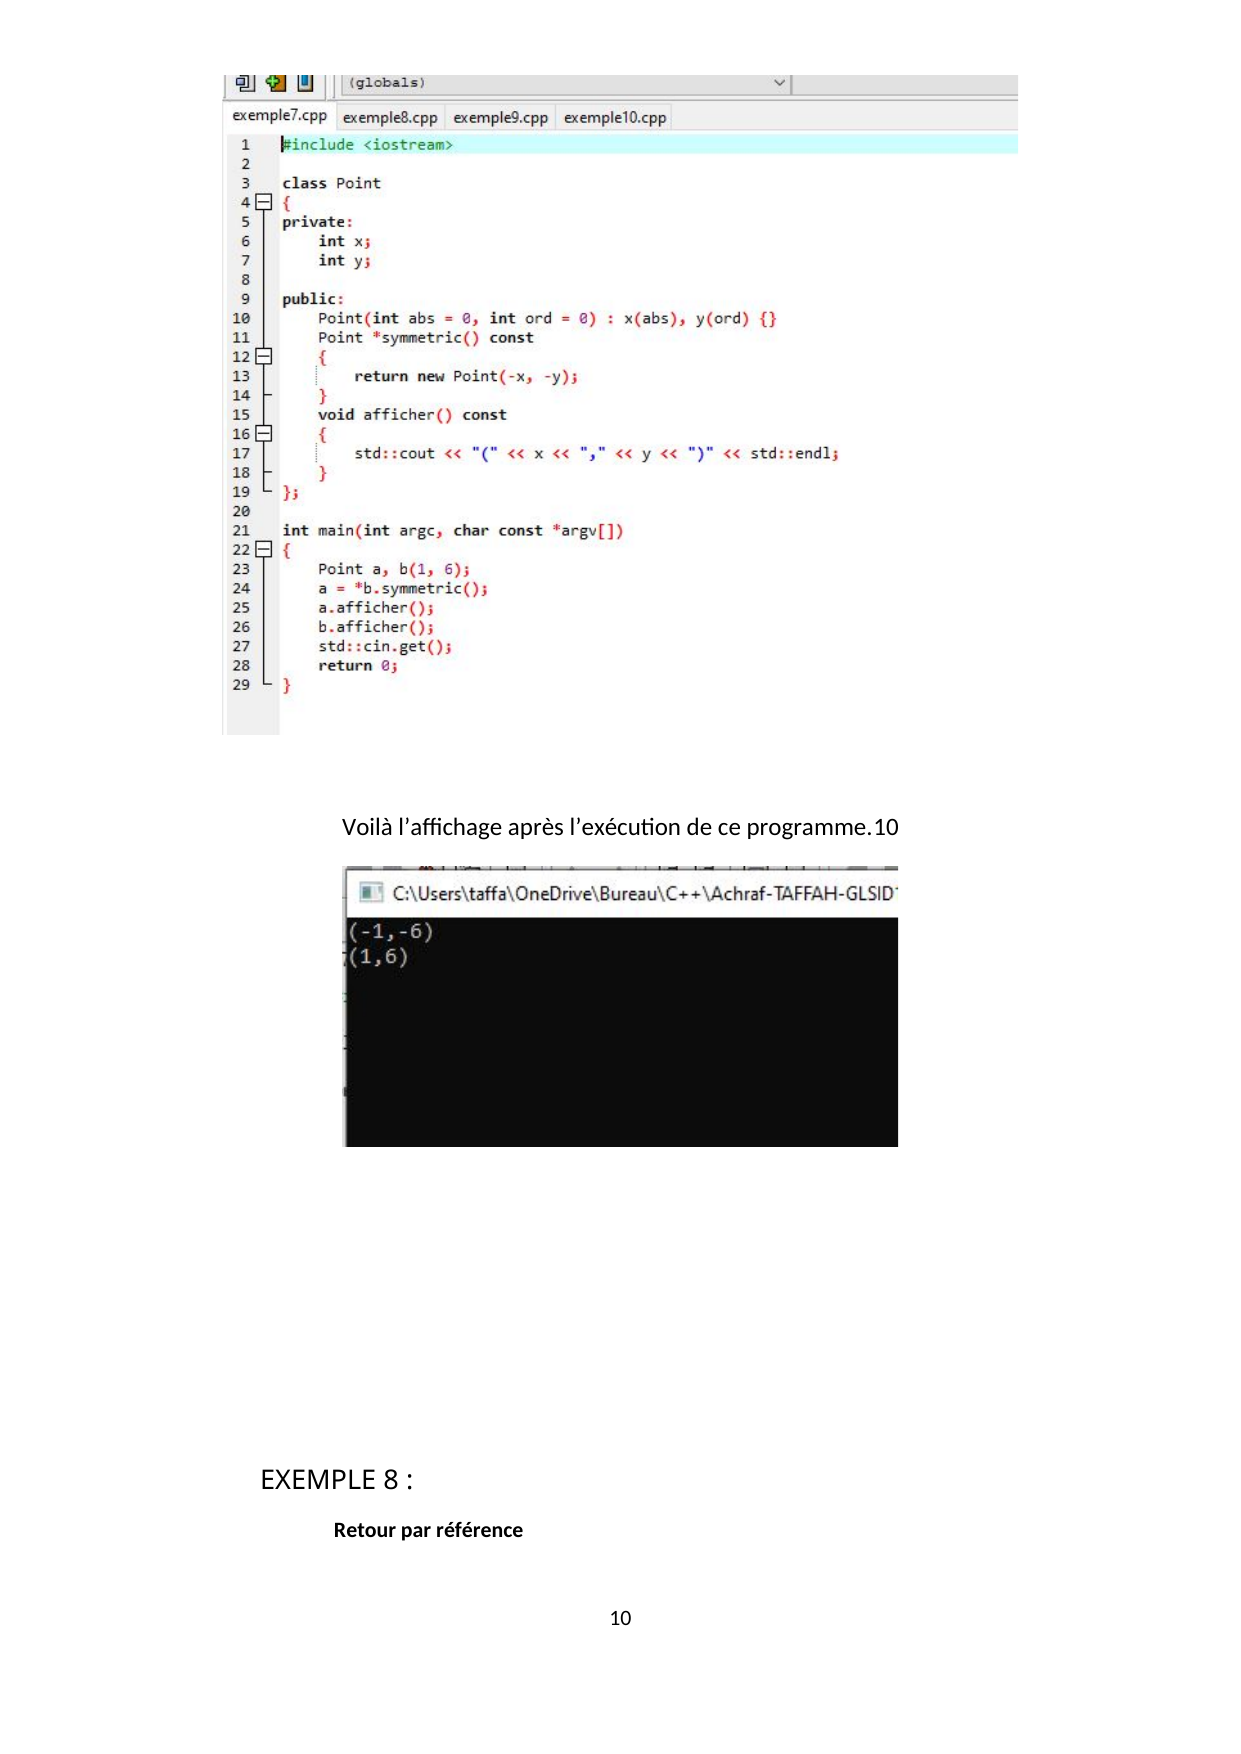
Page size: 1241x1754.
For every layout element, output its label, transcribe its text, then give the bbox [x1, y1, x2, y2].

text Retour par référence [260, 1516, 1128, 1542]
subtitle EXEMPLE 8 : [186, 1461, 1128, 1497]
text Voilà l’affichage après l’exécution de ce programme.1 [112, 811, 1128, 841]
